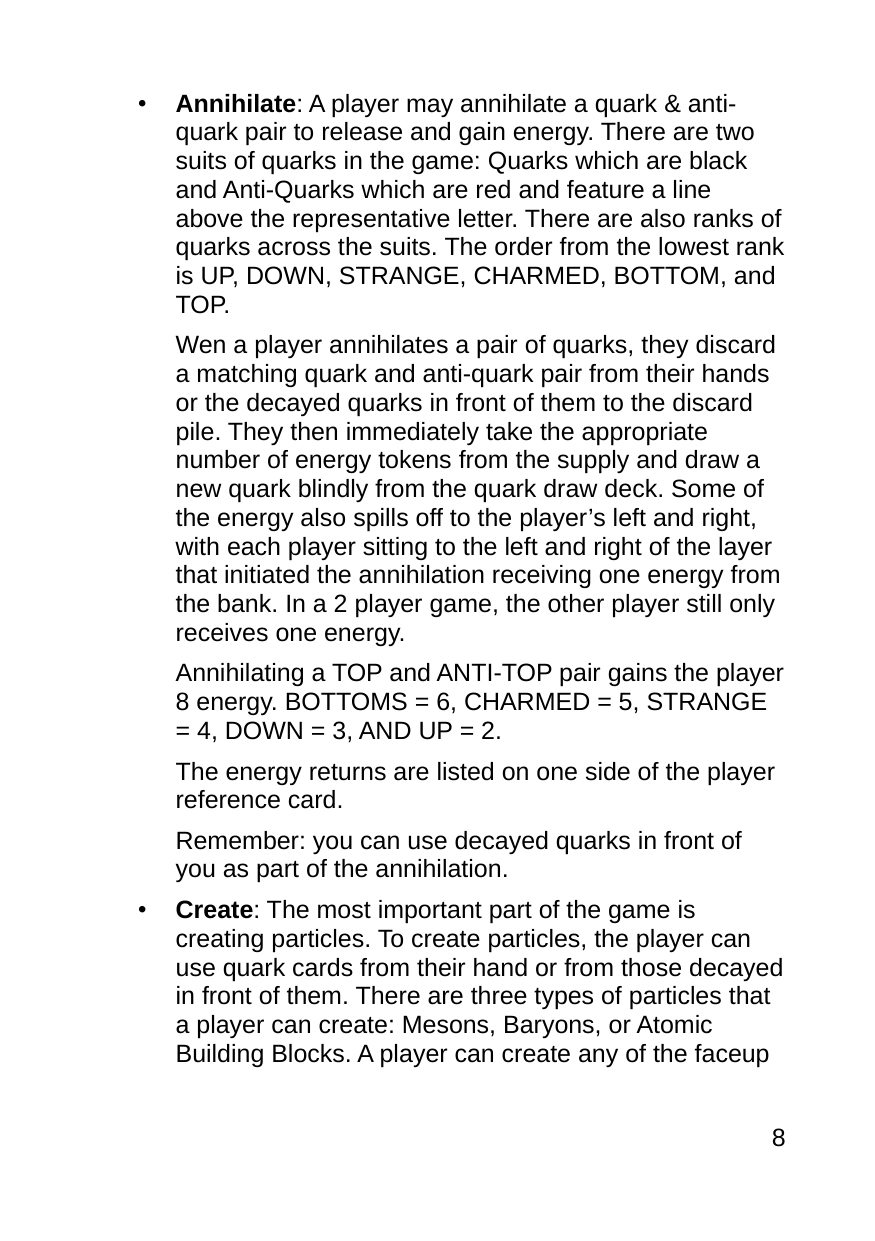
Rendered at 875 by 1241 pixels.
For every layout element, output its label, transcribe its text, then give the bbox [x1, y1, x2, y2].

list Remember: you can use decayed quarks in front of you as part of the annihilation. [138, 826, 786, 883]
list The energy returns are listed on one side of the player reference card. [138, 756, 786, 814]
list Wen a player annihilates a pair of quarks, they discard a matching quark and anti-quark pair from their hands or the decayed quarks in front of them to the discard pile. They then immediately take the appropriate number of energy tokens from the supply and draw a new quark blindly from the quark draw deck. Some of the energy also spills off to the player’s left and right, with each player sitting to the left and right of the layer that initiated the annihilation receiving one energy from the bank. In a 2 player game, the other player still only receives one energy. [138, 330, 786, 647]
list Create: The most important part of the game is creating particles. To create particles, the player can use quark cards from their hand or from those decayed in front of them. There are three types of particles that a player can create: Mesons, Baryons, or Atomic Building Blocks. A player can create any of the faceup [138, 895, 786, 1068]
list Annihilate: A player may annihilate a quark & anti-quark pair to release and gain energy. There are two suits of quarks in the game: Quarks which are black and Anti-Quarks which are red and feature a line above the representative letter. There are also ranks of quarks across the suits. The order from the lowest rank is UP, DOWN, STRANGE, CHARMED, BOTTOM, and TOP. [138, 88, 786, 319]
list Annihilating a TOP and ANTI-TOP pair gains the player 8 energy. BOTTOMS = 6, CHARMED = 5, STRANGE = 4, DOWN = 3, AND UP = 2. [138, 658, 786, 745]
